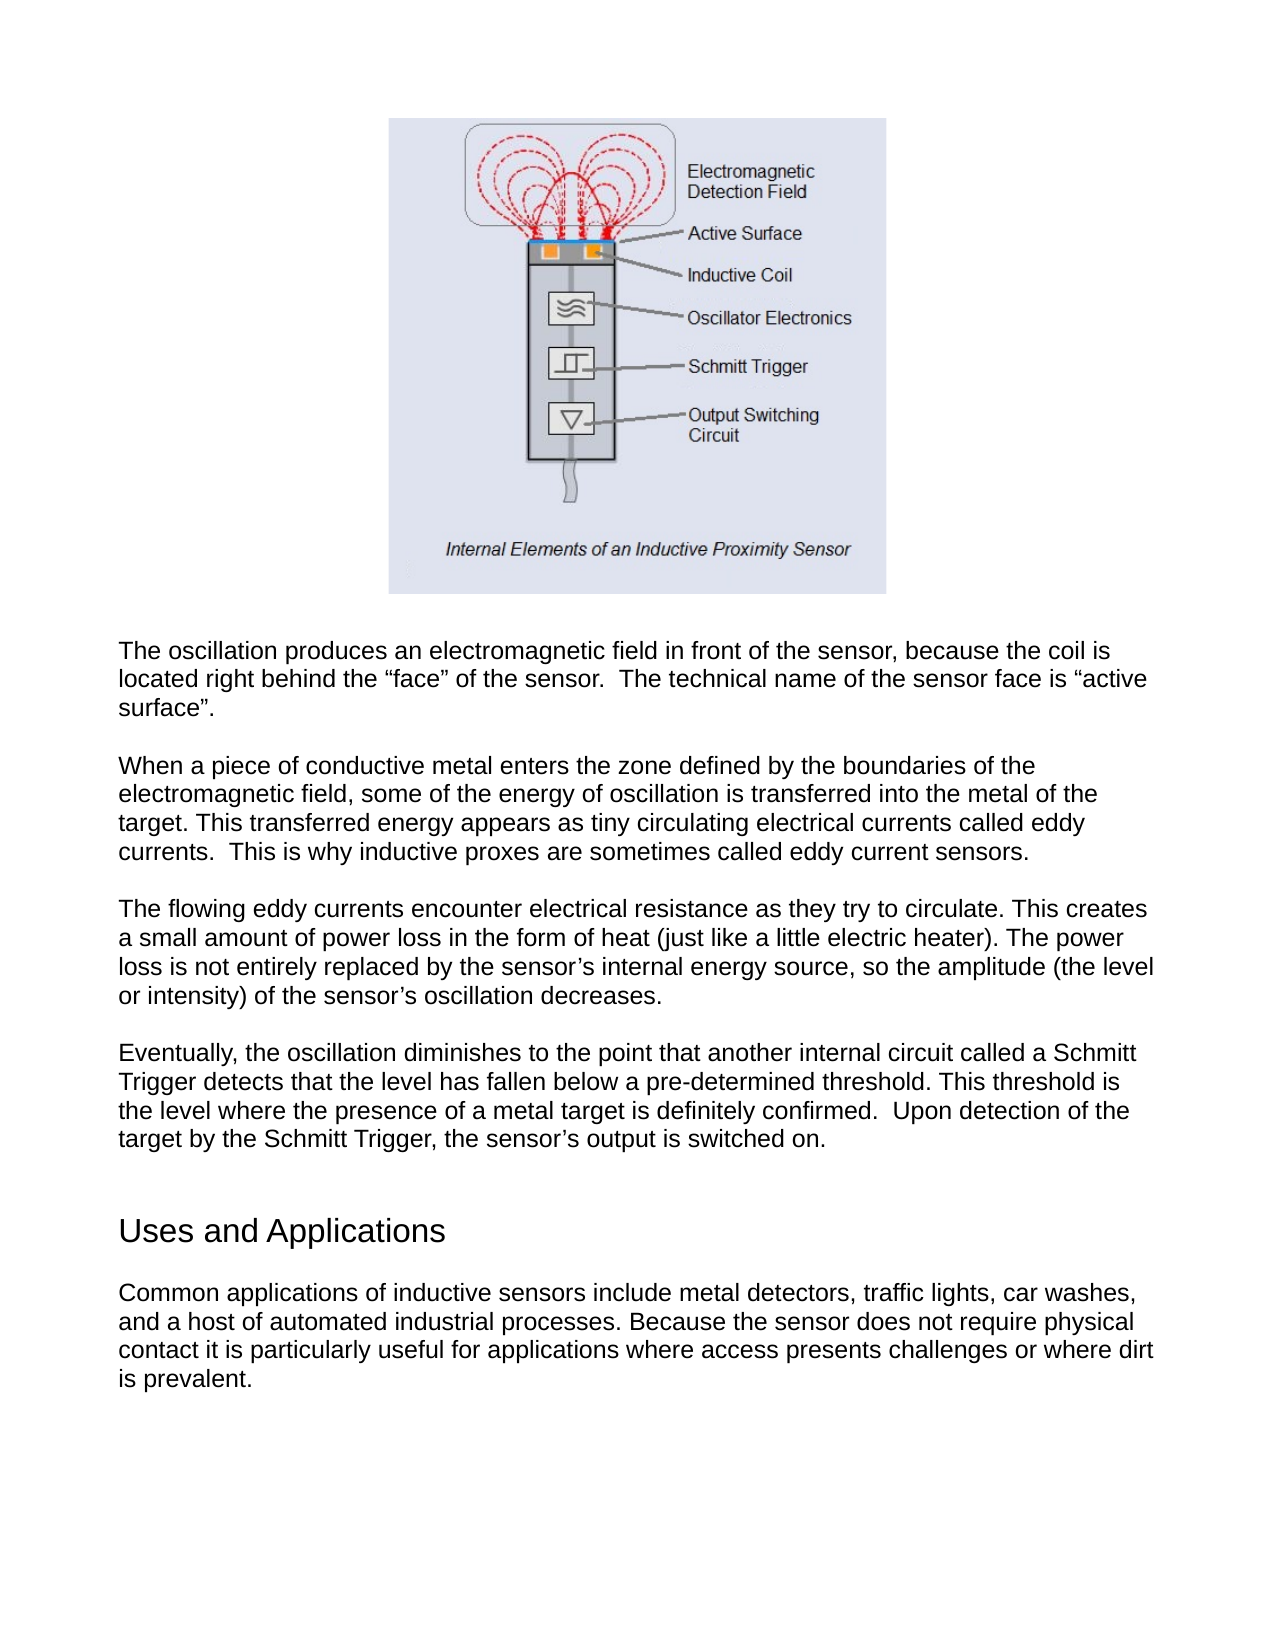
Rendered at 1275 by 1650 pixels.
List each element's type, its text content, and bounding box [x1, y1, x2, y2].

picture [388, 118, 887, 594]
text Eventually, the oscillation diminishes to the point that another internal circuit called a Schmitt Trigger detects that the level has fallen below a pre-determined threshold. This threshold is the level where the presence of a metal target is definitely confirmed. Upon detection of the target by the Schmitt Trigger, the sensor’s output is switched on. [118, 1038, 1157, 1153]
text Common applications of inductive sensors include metal detectors, traffic lights, car washes, and a host of automated industrial processes. Because the sensor does not require physical contact it is particularly useful for applications where access presents challenges or where dirt is prevalent. [118, 1278, 1157, 1393]
text The flowing eddy currents encounter electrical resistance as they try to circulate. This creates a small amount of power loss in the form of heat (just like a little electric heater). The power loss is not entirely replaced by the sensor’s internal energy source, so the amplitude (the level or intensity) of the sensor’s oscillation decreases. [118, 894, 1157, 1009]
text Uses and Applications [118, 1211, 1157, 1249]
text When a piece of conductive metal enters the zone defined by the boundaries of the electromagnetic field, some of the energy of oscillation is transferred into the metal of the target. This transferred energy appears as tiny circulating electrical currents called eddy currents. This is why inductive proxes are sometimes called eddy current sensors. [118, 751, 1157, 866]
text The oscillation produces an electromagnetic field in front of the sensor, because the coil is located right behind the “face” of the sensor. The technical name of the sensor face is “active surface”. [118, 636, 1157, 722]
